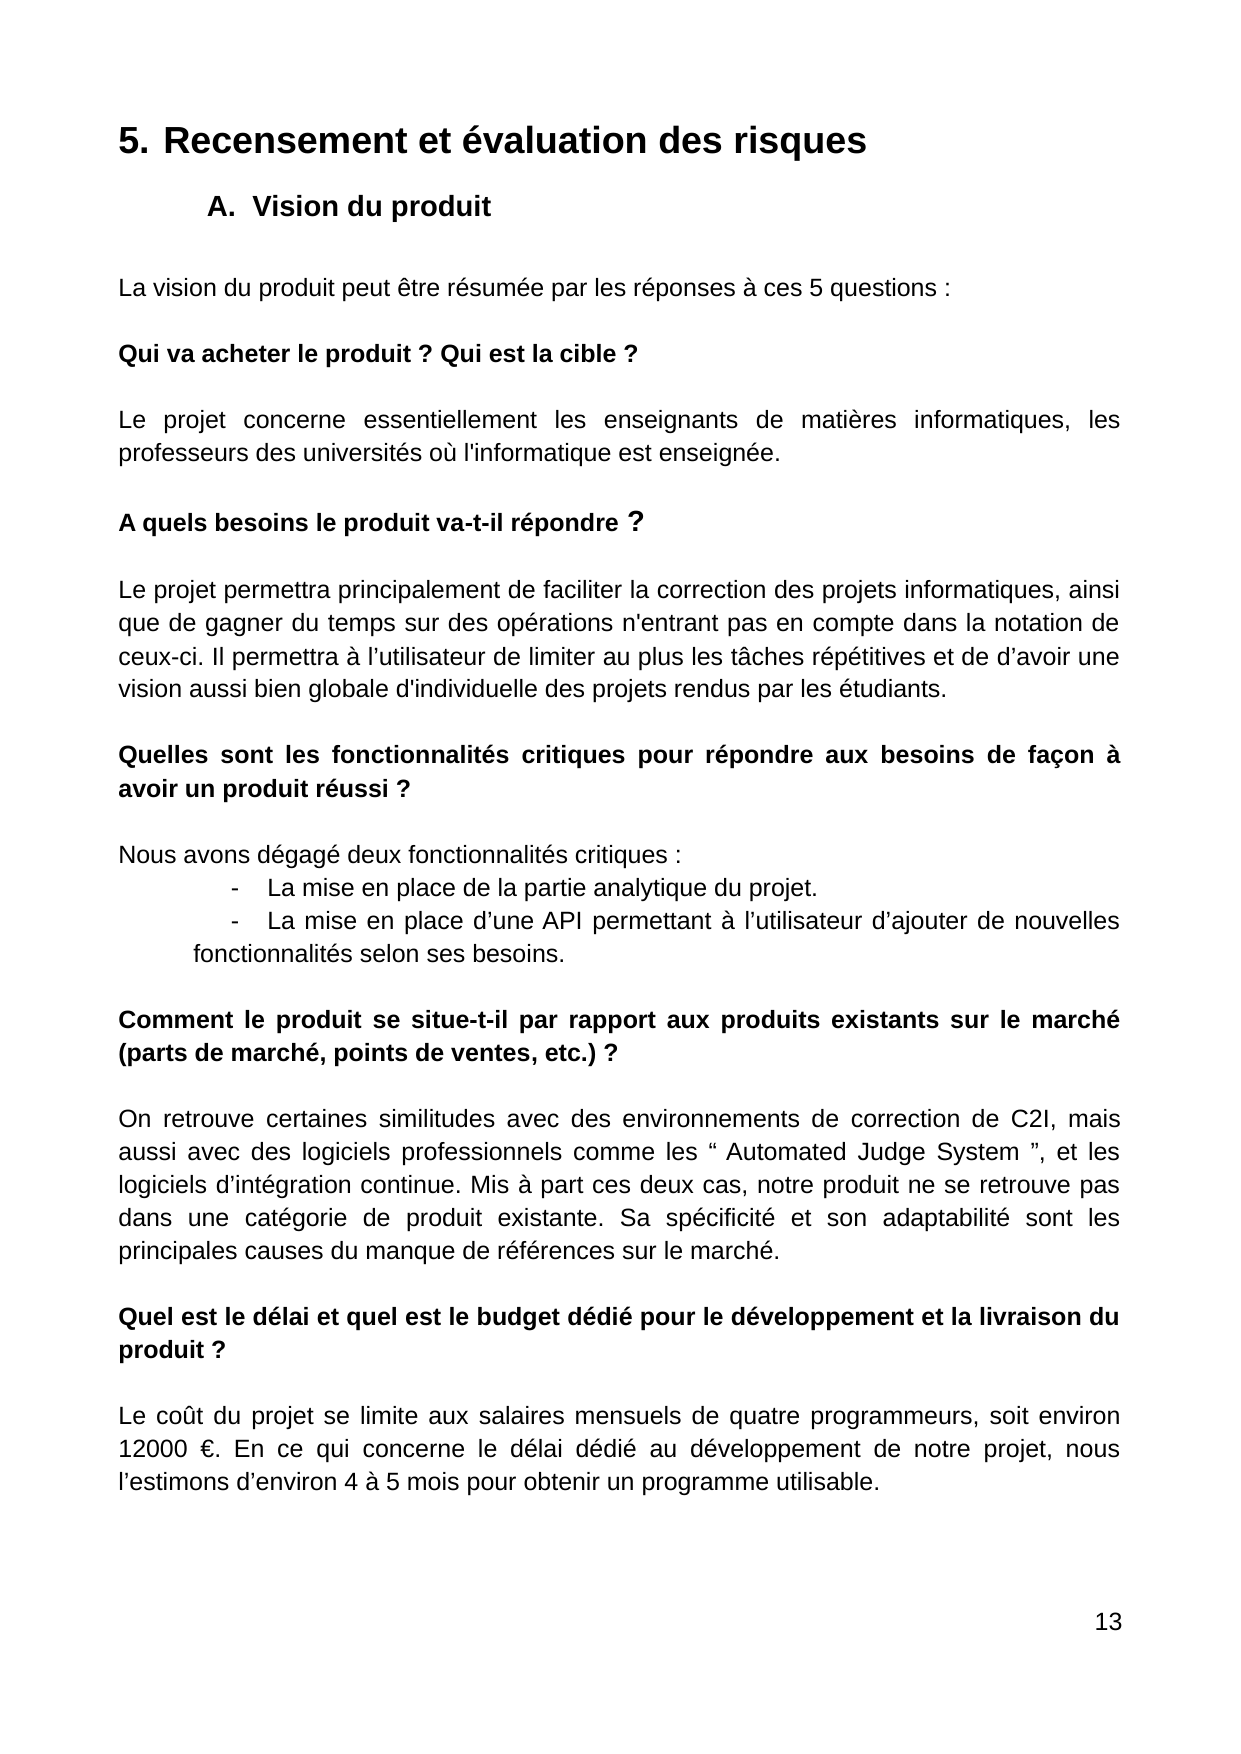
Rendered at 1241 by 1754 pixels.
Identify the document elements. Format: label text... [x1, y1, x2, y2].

subtitle Vision du produit [178, 189, 1122, 222]
text Quel est le délai et quel est le budget dédié pour le développement et la livraison du produit ? [118, 1302, 1122, 1364]
text Le coût du projet se limite aux salaires mensuels de quatre programmeurs, soit environ 12000 €. En ce qui concerne le délai dédié au développement de notre projet, nous l’estimons d’environ 4 à 5 mois pour obtenir un programme utilisable. [118, 1401, 1122, 1496]
list La mise en place de la partie analytique du projet. [193, 873, 1122, 901]
subtitle Recensement et évaluation des risques [118, 118, 1122, 161]
text Qui va acheter le produit ? Qui est la cible ? [118, 339, 1122, 367]
text La vision du produit peut être résumée par les réponses à ces 5 questions : [118, 273, 1122, 301]
text Nous avons dégagé deux fonctionnalités critiques : [118, 839, 1122, 868]
text Comment le produit se situe-t-il par rapport aux produits existants sur le marché (parts de marché, points de ventes, etc.) ? [118, 1005, 1122, 1066]
list La mise en place d’une API permettant à l’utilisateur d’ajouter de nouvelles fonctionnalités selon ses besoins. [193, 906, 1122, 967]
text A quels besoins le produit va-t-il répondre ? [118, 504, 1122, 537]
text Le projet permettra principalement de faciliter la correction des projets informatiques, ainsi que de gagner du temps sur des opérations n'entrant pas en compte dans la notation de ceux-ci. Il permettra à l’utilisateur de limiter au plus les tâches répétitives et de d’avoir une vision aussi bien globale d'individuelle des projets rendus par les étudiants. [118, 575, 1122, 703]
text Quelles sont les fonctionnalités critiques pour répondre aux besoins de façon à avoir un produit réussi ? [118, 741, 1122, 802]
text On retrouve certaines similitudes avec des environnements de correction de C2I, mais aussi avec des logiciels professionnels comme les “ Automated Judge System ”, et les logiciels d’intégration continue. Mis à part ces deux cas, notre produit ne se retrouve pas dans une catégorie de produit existante. Sa spécificité et son adaptabilité sont les principales causes du manque de références sur le marché. [118, 1104, 1122, 1264]
text Le projet concerne essentiellement les enseignants de matières informatiques, les professeurs des universités où l'informatique est enseignée. [118, 405, 1122, 467]
